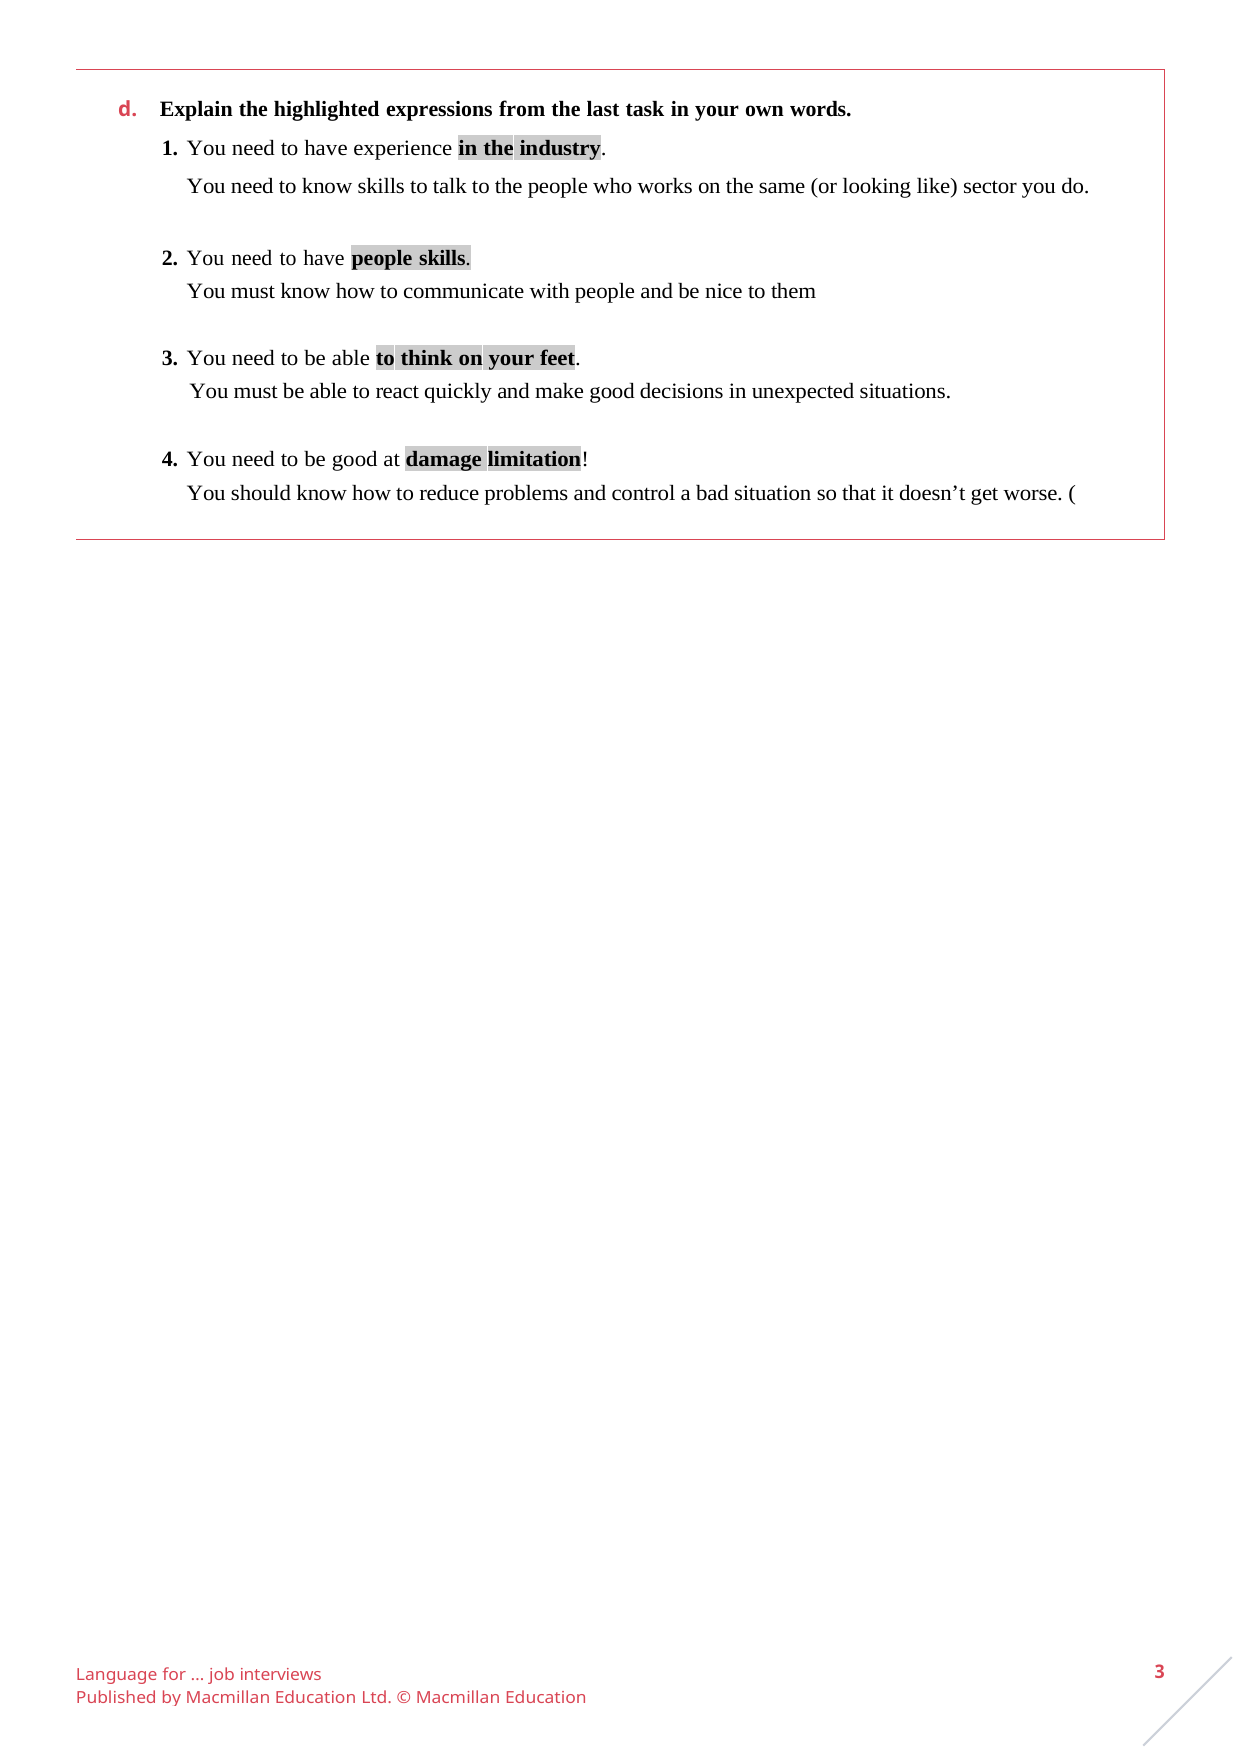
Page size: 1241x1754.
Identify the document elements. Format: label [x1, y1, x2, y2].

table_cell [1165, 69, 1213, 539]
